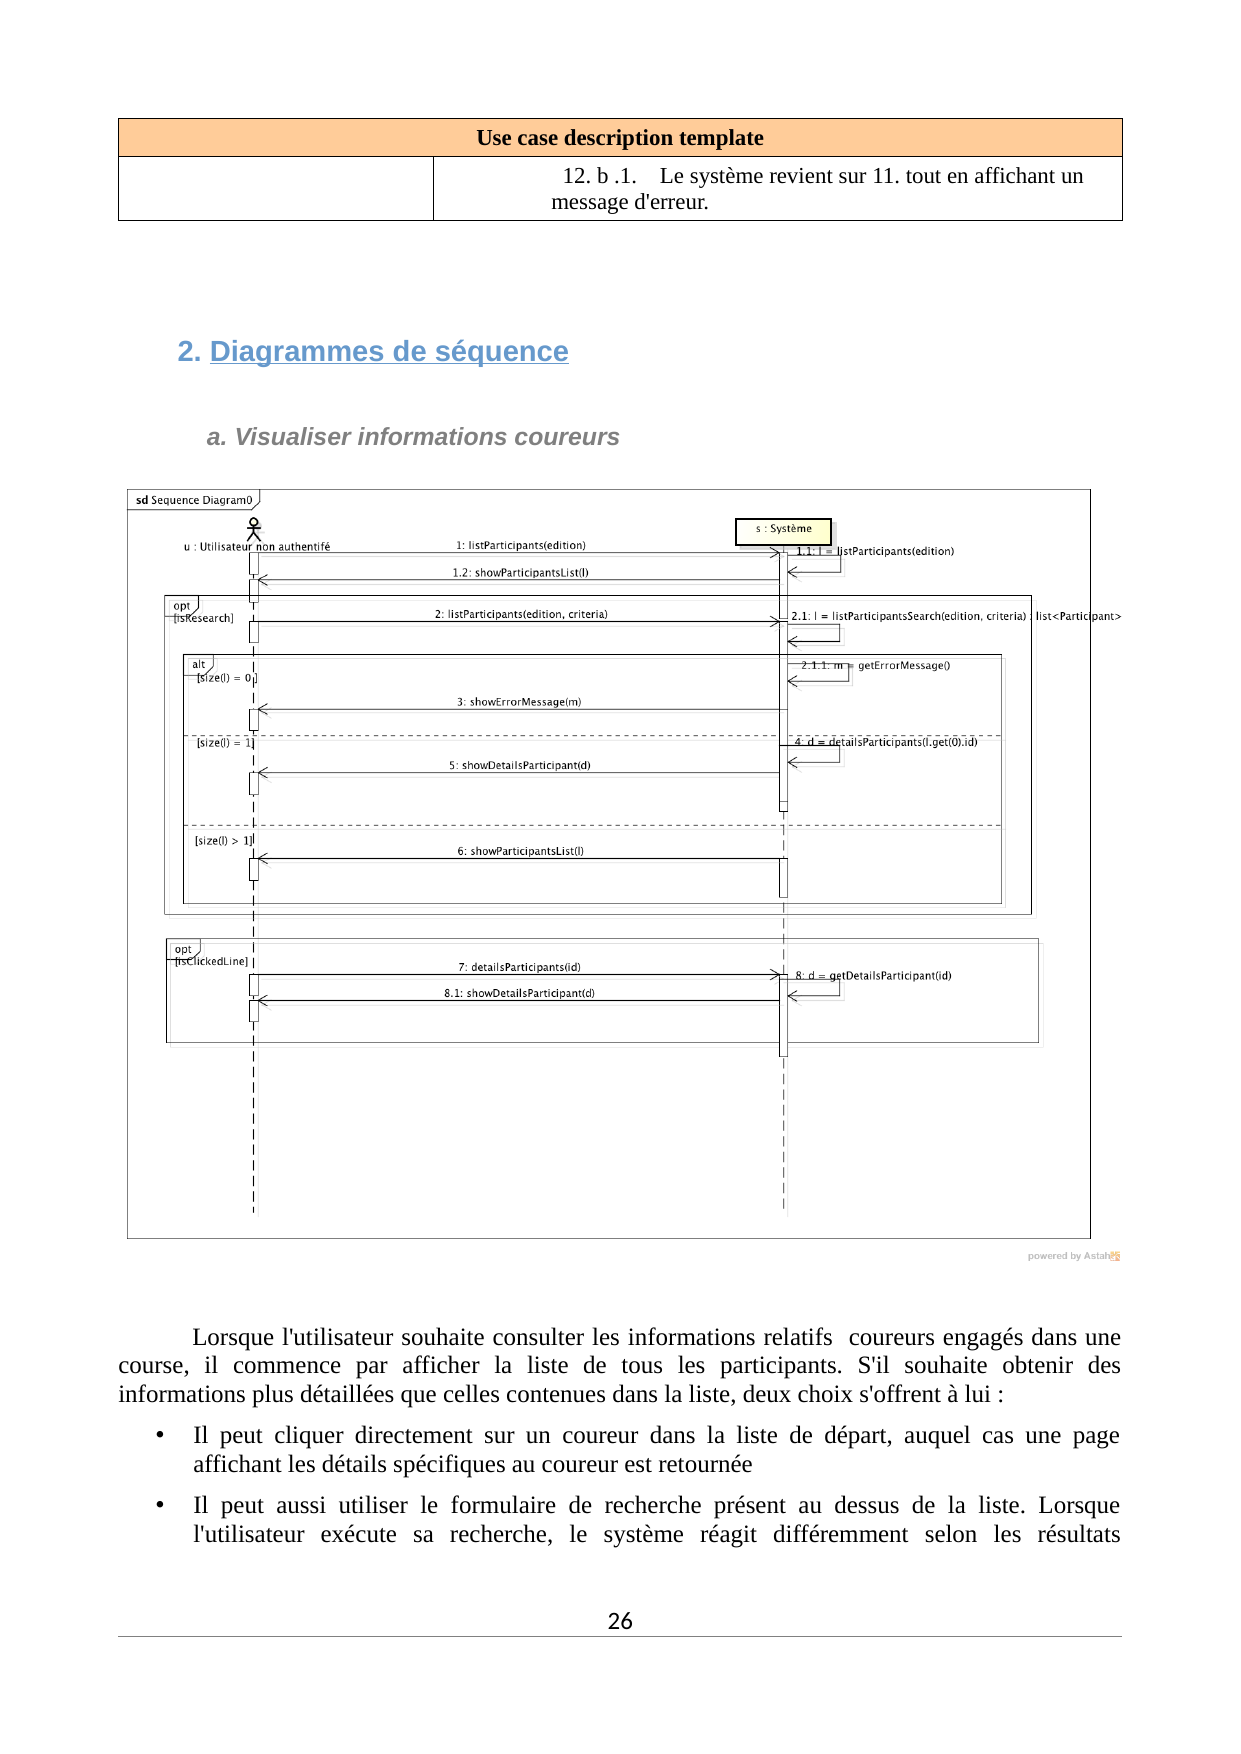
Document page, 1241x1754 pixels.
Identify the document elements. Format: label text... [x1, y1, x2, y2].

list Il peut aussi utiliser le formulaire de recherche présent au dessus de la liste. Lorsque l'utilisateur exécute sa recherche, le système réagit différemment selon les résultats [156, 1491, 1122, 1548]
subtitle Visualiser informations coureurs [207, 422, 1122, 451]
table_cell [119, 157, 433, 220]
table_header Use case description template [119, 119, 1122, 156]
text Lorsque l'utilisateur souhaite consulter les informations relatifs coureurs engagés dans une course, il commence par afficher la liste de tous les participants. S'il souhaite obtenir des informations plus détaillées que celles contenues dans la liste, deux choix s'offrent à lui : [118, 1322, 1122, 1408]
table_cell 12. b .1. Le système revient sur 11. tout en affichant un message d'erreur. [434, 157, 1122, 220]
picture [118, 480, 1123, 1264]
subtitle Diagrammes de séquence [177, 334, 1122, 367]
list Il peut cliquer directement sur un coureur dans la liste de départ, auquel cas une page affichant les détails spécifiques au coureur est retournée [156, 1421, 1122, 1478]
